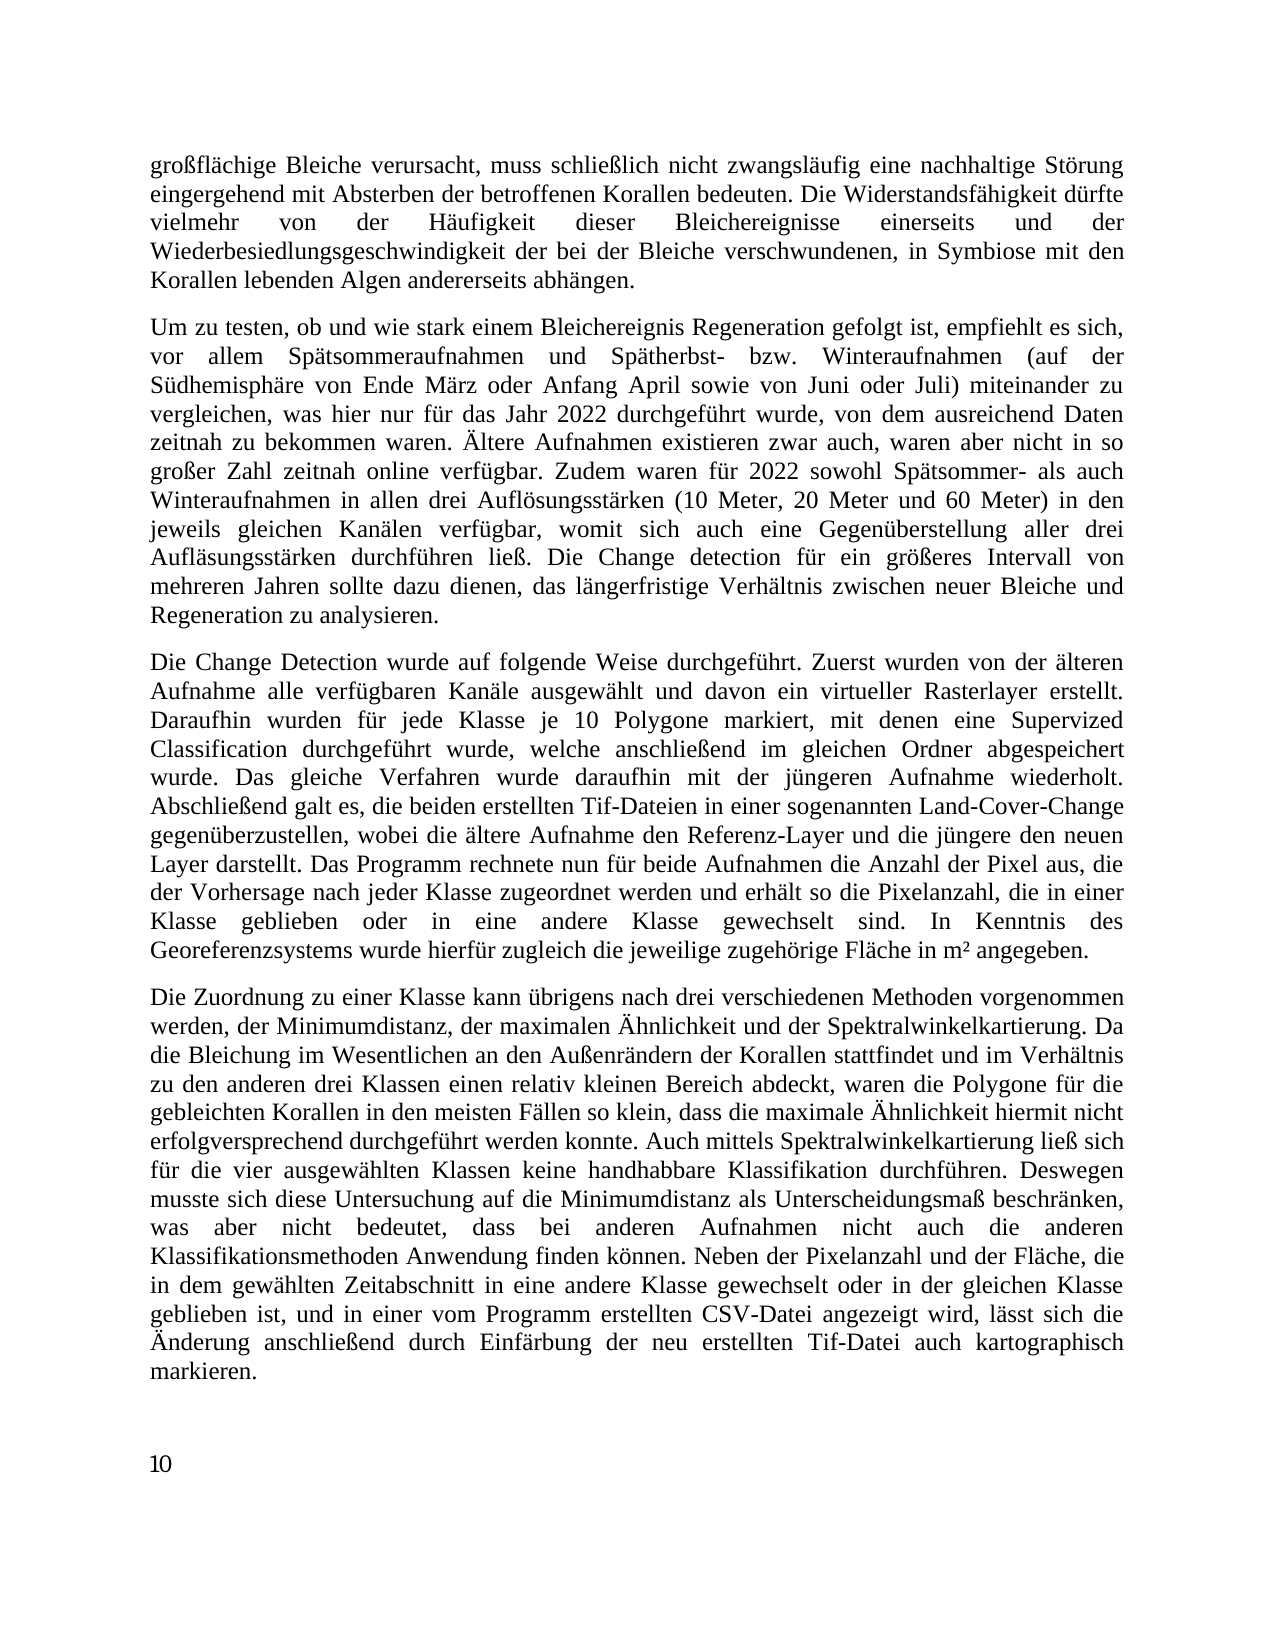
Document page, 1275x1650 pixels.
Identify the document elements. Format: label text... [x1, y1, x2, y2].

text Die Change Detection wurde auf folgende Weise durchgeführt. Zuerst wurden von der älteren Aufnahme alle verfügbaren Kanäle ausgewählt und davon ein virtueller Rasterlayer erstellt. Daraufhin wurden für jede Klasse je 10 Polygone markiert, mit denen eine Supervized Classification durchgeführt wurde, welche anschließend im gleichen Ordner abgespeichert wurde. Das gleiche Verfahren wurde daraufhin mit der jüngeren Aufnahme wiederholt. Abschließend galt es, die beiden erstellten Tif-Dateien in einer sogenannten Land-Cover-Change gegenüberzustellen, wobei die ältere Aufnahme den Referenz-Layer und die jüngere den neuen Layer darstellt. Das Programm rechnete nun für beide Aufnahmen die Anzahl der Pixel aus, die der Vorhersage nach jeder Klasse zugeordnet werden und erhält so die Pixelanzahl, die in einer Klasse geblieben oder in eine andere Klasse gewechselt sind. In Kenntnis des Georeferenzsystems wurde hierfür zugleich die jeweilige zugehörige Fläche in m² angegeben. [150, 647, 1125, 964]
text Um zu testen, ob und wie stark einem Bleichereignis Regeneration gefolgt ist, empfiehlt es sich, vor allem Spätsommeraufnahmen und Spätherbst- bzw. Winteraufnahmen (auf der Südhemisphäre von Ende März oder Anfang April sowie von Juni oder Juli) miteinander zu vergleichen, was hier nur für das Jahr 2022 durchgeführt wurde, von dem ausreichend Daten zeitnah zu bekommen waren. Ältere Aufnahmen existieren zwar auch, waren aber nicht in so großer Zahl zeitnah online verfügbar. Zudem waren für 2022 sowohl Spätsommer- als auch Winteraufnahmen in allen drei Auflösungsstärken (10 Meter, 20 Meter und 60 Meter) in den jeweils gleichen Kanälen verfügbar, womit sich auch eine Gegenüberstellung aller drei Aufläsungsstärken durchführen ließ. Die Change detection für ein größeres Intervall von mehreren Jahren sollte dazu dienen, das längerfristige Verhältnis zwischen neuer Bleiche und Regeneration zu analysieren. [150, 312, 1125, 629]
text großflächige Bleiche verursacht, muss schließlich nicht zwangsläufig eine nachhaltige Störung eingergehend mit Absterben der betroffenen Korallen bedeuten. Die Widerstandsfähigkeit dürfte vielmehr von der Häufigkeit dieser Bleichereignisse einerseits und der Wiederbesiedlungsgeschwindigkeit der bei der Bleiche verschwundenen, in Symbiose mit den Korallen lebenden Algen andererseits abhängen. [150, 150, 1125, 294]
text Die Zuordnung zu einer Klasse kann übrigens nach drei verschiedenen Methoden vorgenommen werden, der Minimumdistanz, der maximalen Ähnlichkeit und der Spektralwinkelkartierung. Da die Bleichung im Wesentlichen an den Außenrändern der Korallen stattfindet und im Verhältnis zu den anderen drei Klassen einen relativ kleinen Bereich abdeckt, waren die Polygone für die gebleichten Korallen in den meisten Fällen so klein, dass die maximale Ähnlichkeit hiermit nicht erfolgversprechend durchgeführt werden konnte. Auch mittels Spektralwinkelkartierung ließ sich für die vier ausgewählten Klassen keine handhabbare Klassifikation durchführen. Deswegen musste sich diese Untersuchung auf die Minimumdistanz als Unterscheidungsmaß beschränken, was aber nicht bedeutet, dass bei anderen Aufnahmen nicht auch die anderen Klassifikationsmethoden Anwendung finden können. Neben der Pixelanzahl und der Fläche, die in dem gewählten Zeitabschnitt in eine andere Klasse gewechselt oder in der gleichen Klasse geblieben ist, und in einer vom Programm erstellten CSV-Datei angezeigt wird, lässt sich die Änderung anschließend durch Einfärbung der neu erstellten Tif-Datei auch kartographisch markieren. [150, 982, 1125, 1385]
